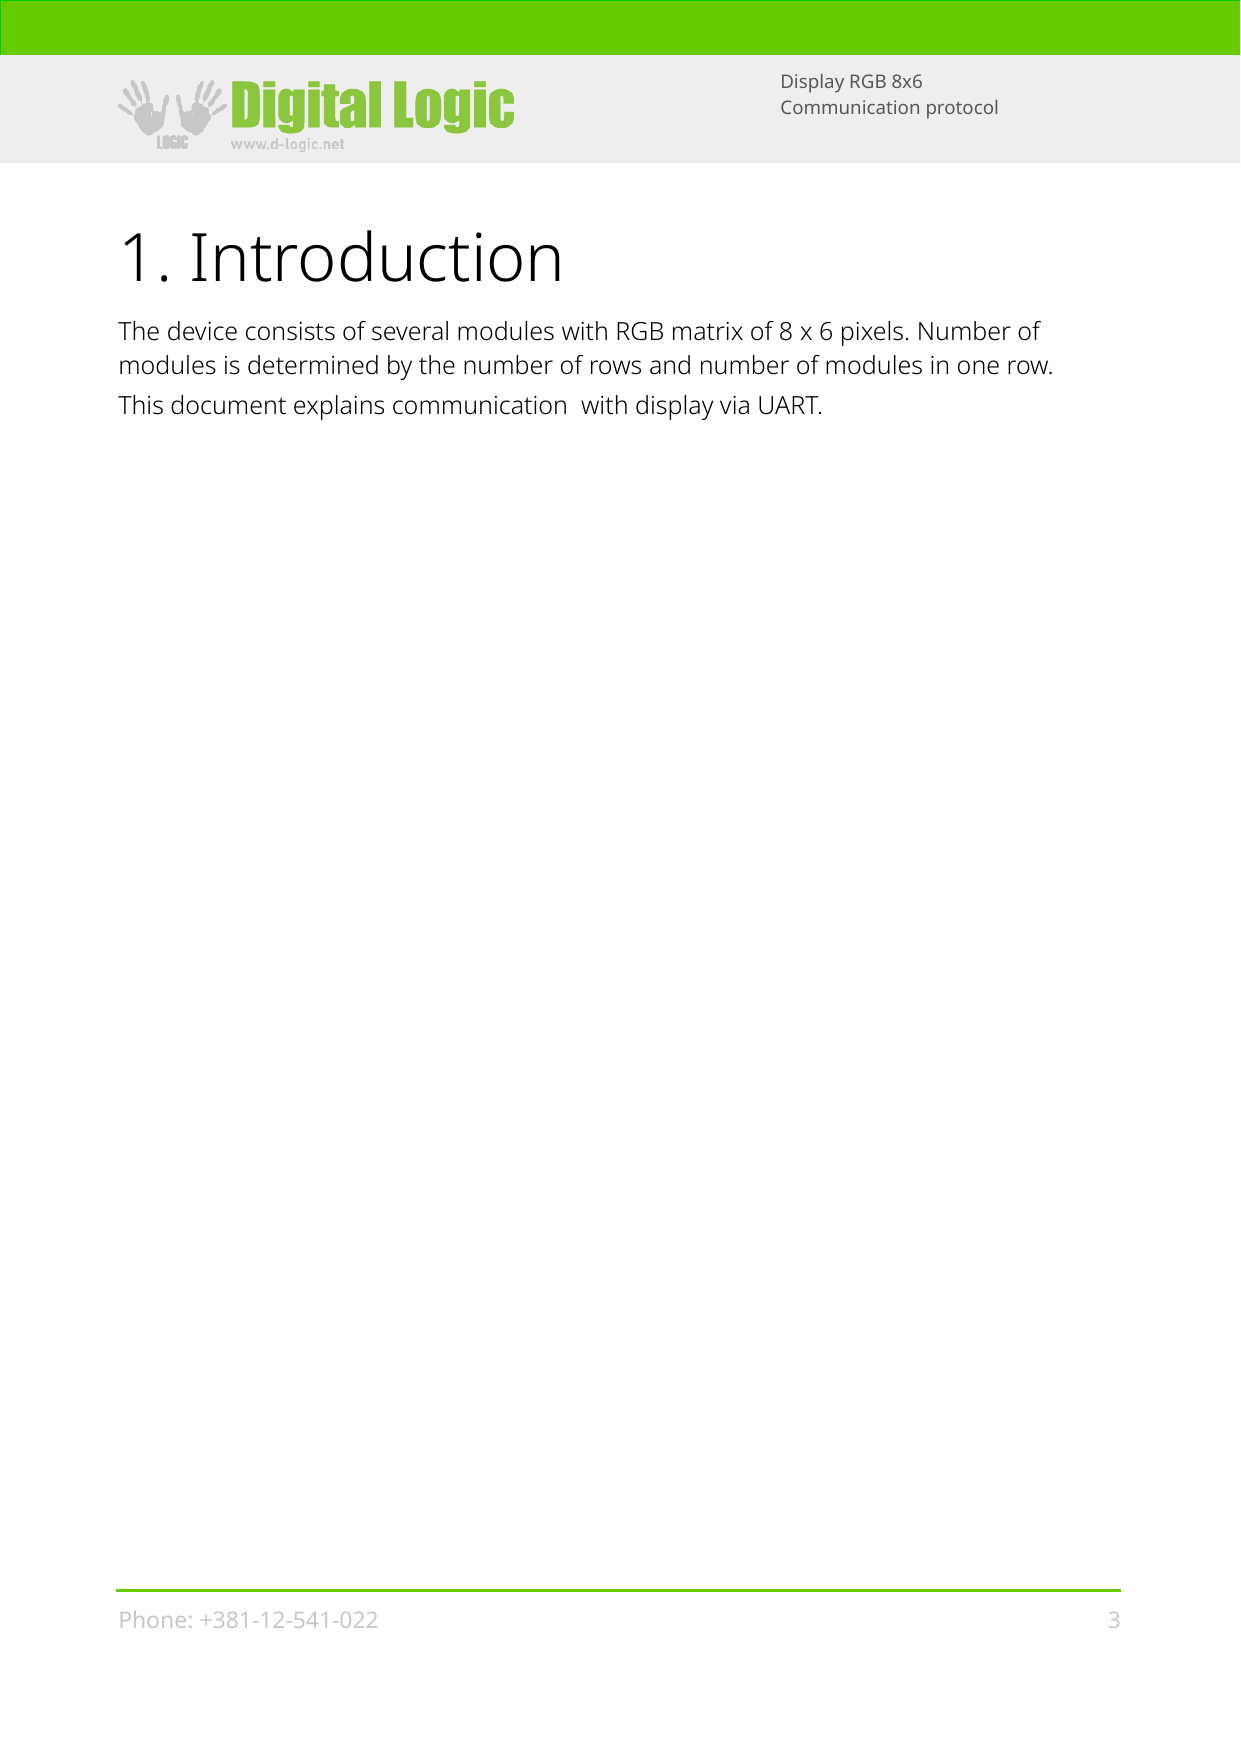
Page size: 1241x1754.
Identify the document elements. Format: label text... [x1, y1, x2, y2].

subtitle 1. Introduction [118, 210, 1122, 301]
picture [115, 79, 517, 153]
text Тhe device consists of several modules with RGB matrix of 8 x 6 pixels. Number of modules is determined by the number of rows and number of modules in one row. [118, 314, 1122, 382]
text This document explains communication with display via UART. [118, 388, 1122, 422]
